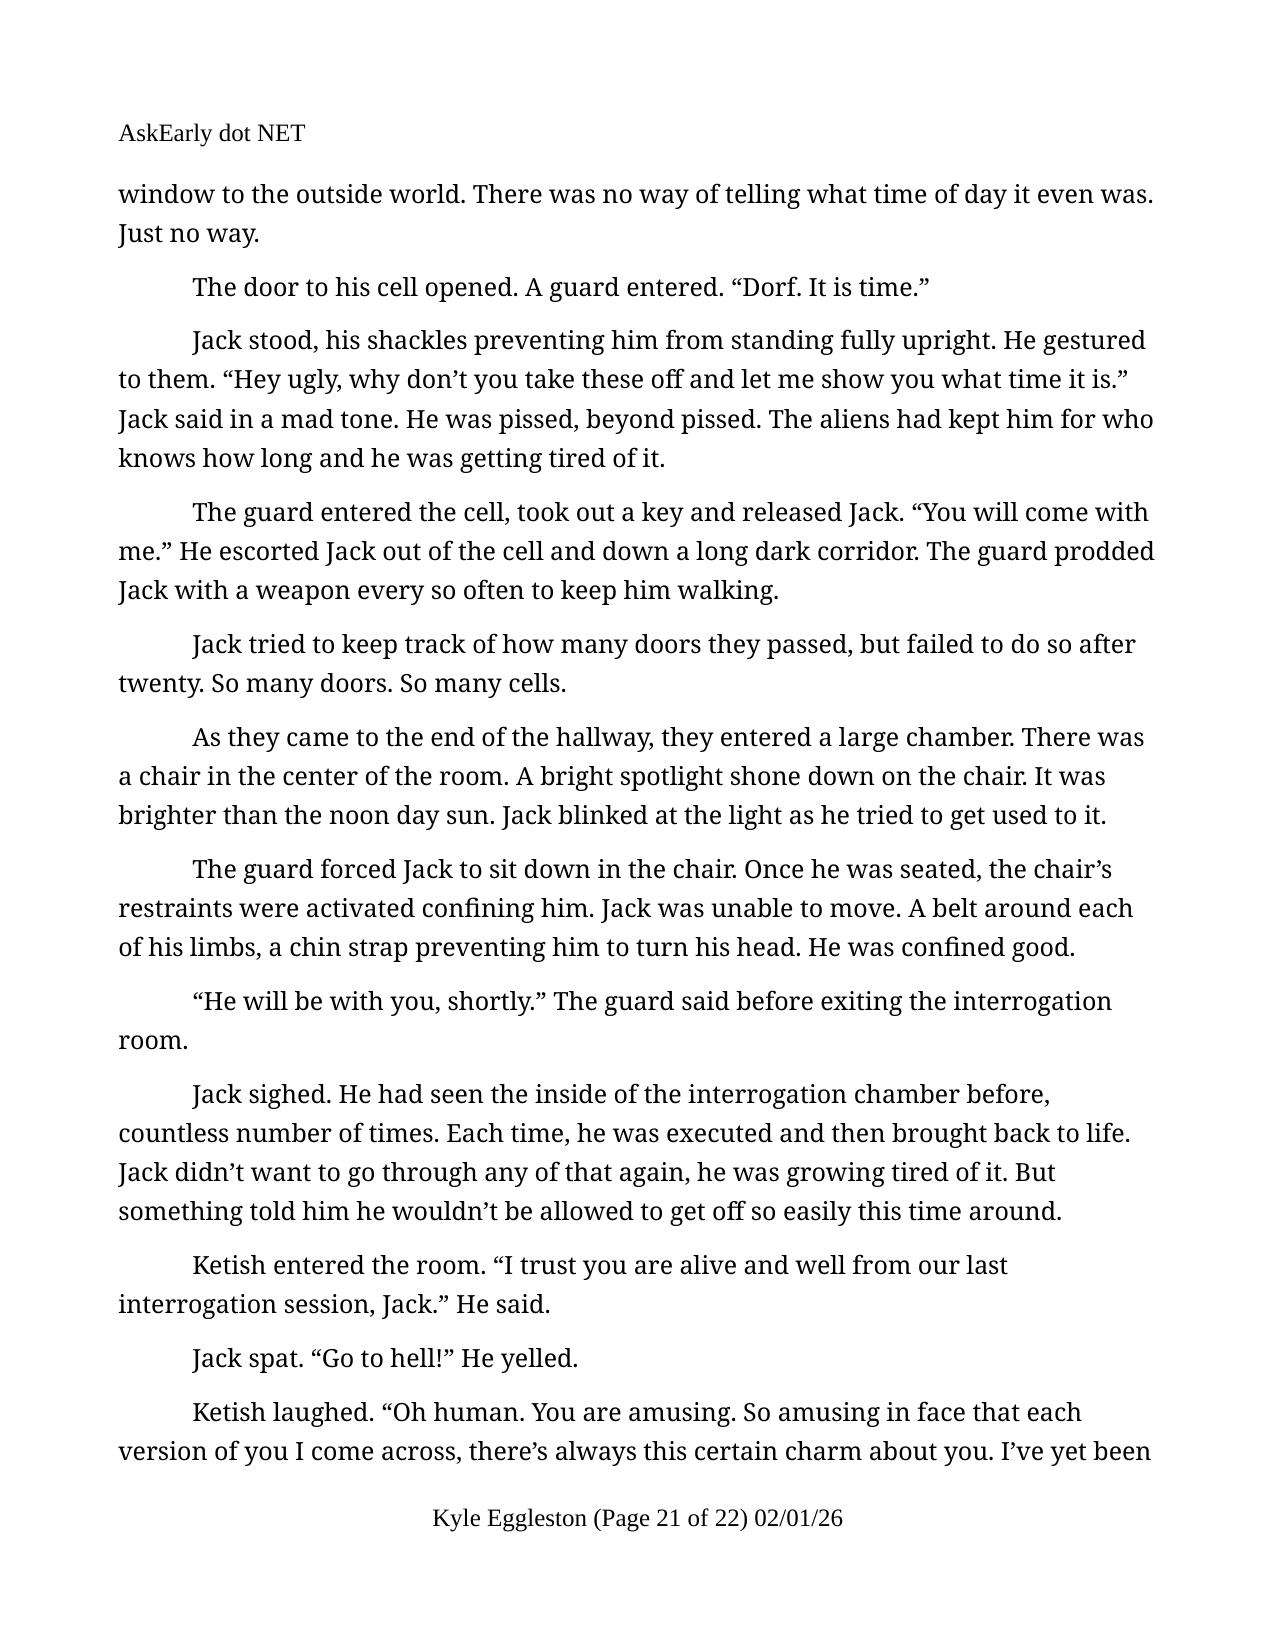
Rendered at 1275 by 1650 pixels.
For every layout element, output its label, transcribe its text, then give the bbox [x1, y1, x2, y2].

text As they came to the end of the hallway, they entered a large chamber. There was a chair in the center of the room. A bright spotlight shone down on the chair. It was brighter than the noon day sun. Jack blinked at the light as he tried to get used to it. [118, 719, 1157, 832]
text Jack tried to keep track of how many doors they passed, but failed to do so after twenty. So many doors. So many cells. [118, 626, 1157, 699]
text Ketish entered the room. “I trust you are alive and well from our last interrogation session, Jack.” He said. [118, 1248, 1157, 1321]
text Jack stood, his shackles preventing him from standing fully upright. He gestured to them. “Hey ugly, why don’t you take these off and let me show you what time it is.” Jack said in a mad tone. He was pissed, beyond pissed. The aliens had kept him for who knows how long and he was getting tired of it. [118, 323, 1157, 474]
text The guard entered the cell, took out a key and released Jack. “You will come with me.” He escorted Jack out of the cell and down a long dark corridor. The guard prodded Jack with a weapon every so often to keep him walking. [118, 494, 1157, 607]
text “He will be with you, shortly.” The guard said before exiting the interrogation room. [118, 983, 1157, 1057]
text The guard forced Jack to sit down in the chair. Once he was seated, the chair’s restraints were activated confining him. Jack was unable to move. A belt around each of his limbs, a chin strap preventing him to turn his head. He was confined good. [118, 851, 1157, 964]
text The door to his cell opened. A guard entered. “Dorf. It is time.” [118, 269, 1157, 303]
text Jack sighed. He had seen the inside of the interrogation chamber before, countless number of times. Each time, he was executed and then brought back to life. Jack didn’t want to go through any of that again, he was growing tired of it. But something told him he wouldn’t be allowed to get off so easily this time around. [118, 1076, 1157, 1228]
text window to the outside world. There was no way of telling what time of day it even was. Just no way. [118, 176, 1157, 249]
text Ketish laughed. “Oh human. You are amusing. So amusing in face that each version of you I come across, there’s always this certain charm about you. I’ve yet been [118, 1394, 1157, 1467]
text Jack spat. “Go to hell!” He yelled. [118, 1341, 1157, 1374]
